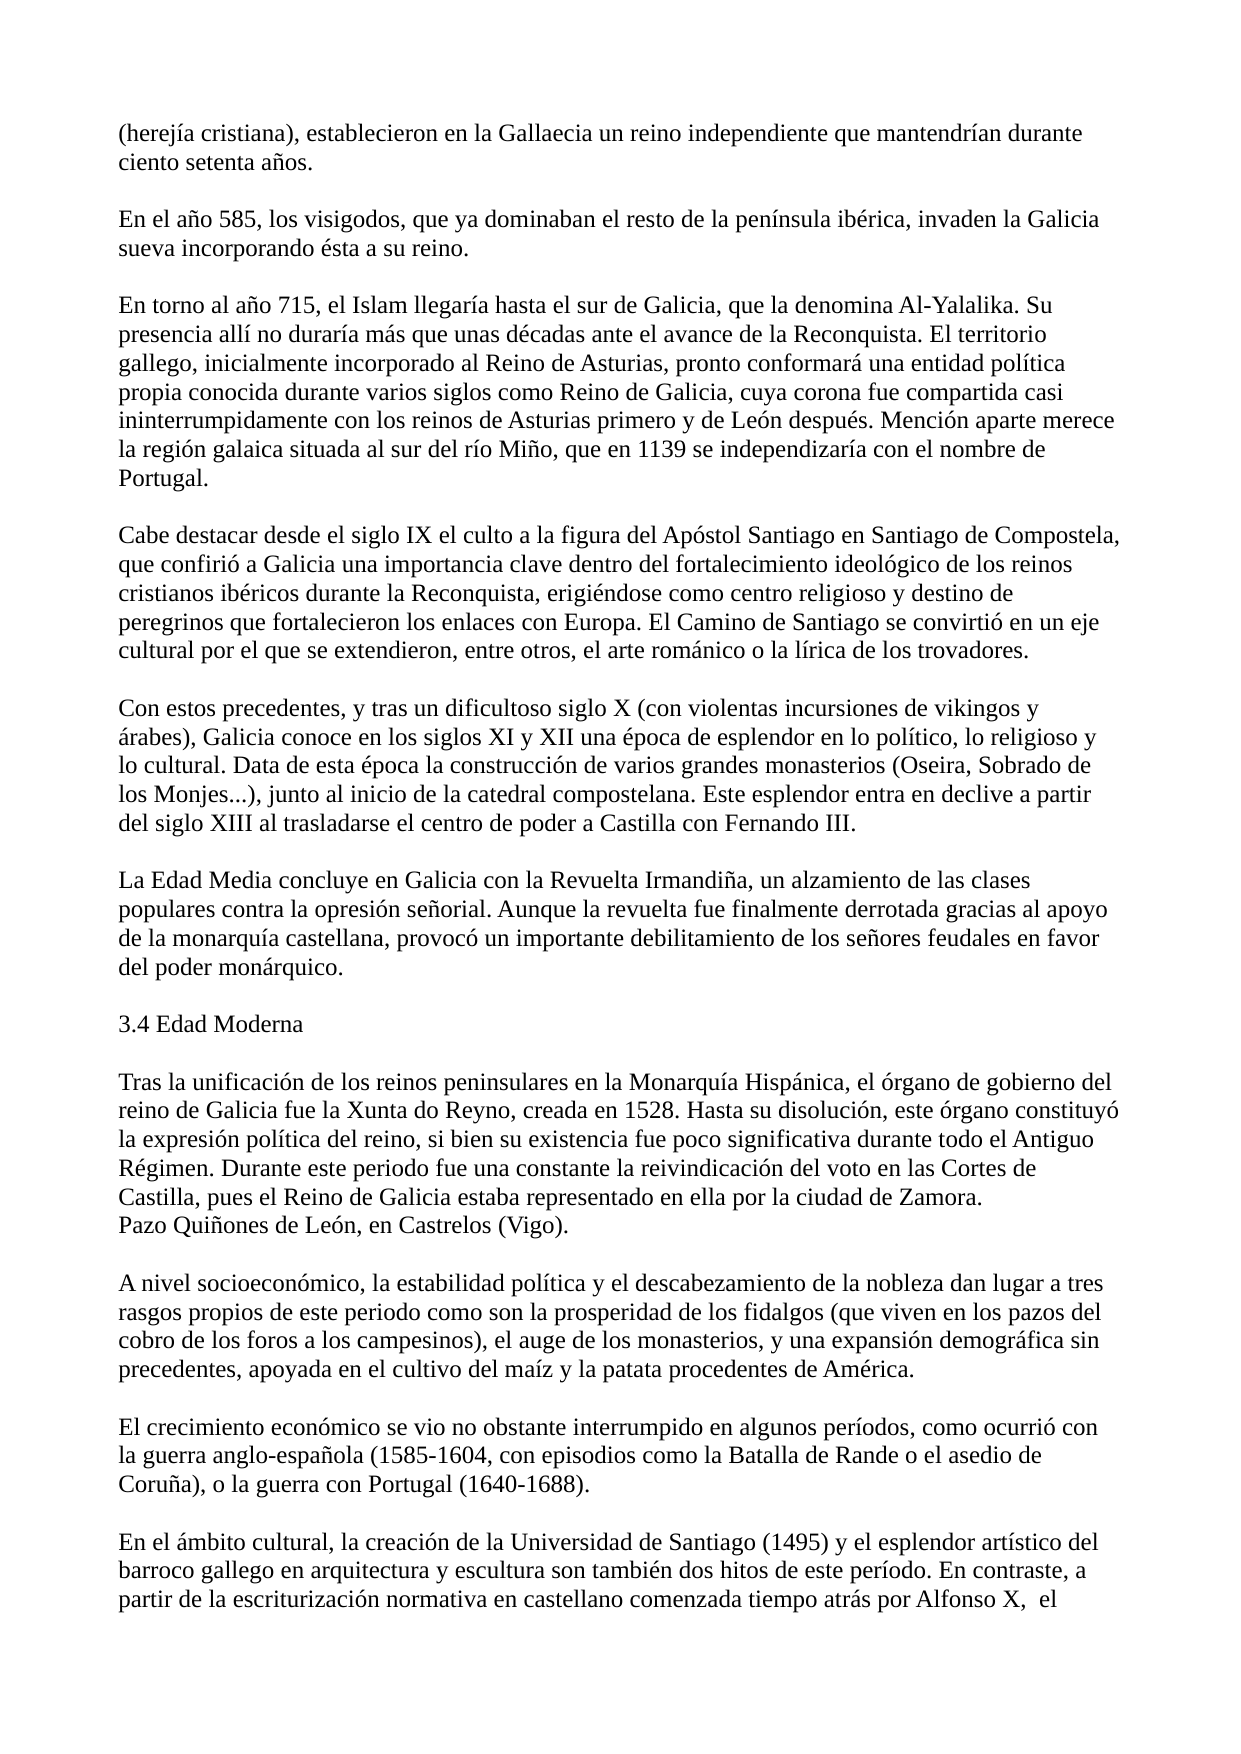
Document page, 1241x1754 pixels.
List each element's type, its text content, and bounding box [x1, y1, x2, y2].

text En el año 585, los visigodos, que ya dominaban el resto de la península ibérica, invaden la Galicia sueva incorporando ésta a su reino. [118, 204, 1122, 262]
text Tras la unificación de los reinos peninsulares en la Monarquía Hispánica, el órgano de gobierno del reino de Galicia fue la Xunta do Reyno, creada en 1528. Hasta su disolución, este órgano constituyó la expresión política del reino, si bien su existencia fue poco significativa durante todo el Antiguo Régimen. Durante este periodo fue una constante la reivindicación del voto en las Cortes de Castilla, pues el Reino de Galicia estaba representado en ella por la ciudad de Zamora. [118, 1067, 1122, 1211]
text Cabe destacar desde el siglo IX el culto a la figura del Apóstol Santiago en Santiago de Compostela, que confirió a Galicia una importancia clave dentro del fortalecimiento ideológico de los reinos cristianos ibéricos durante la Reconquista, erigiéndose como centro religioso y destino de peregrinos que fortalecieron los enlaces con Europa. El Camino de Santiago se convirtió en un eje cultural por el que se extendieron, entre otros, el arte románico o la lírica de los trovadores. [118, 521, 1122, 664]
text A nivel socioeconómico, la estabilidad política y el descabezamiento de la nobleza dan lugar a tres rasgos propios de este periodo como son la prosperidad de los fidalgos (que viven en los pazos del cobro de los foros a los campesinos), el auge de los monasterios, y una expansión demográfica sin precedentes, apoyada en el cultivo del maíz y la patata procedentes de América. [118, 1268, 1122, 1383]
text El crecimiento económico se vio no obstante interrumpido en algunos períodos, como ocurrió con la guerra anglo-española (1585-1604, con episodios como la Batalla de Rande o el asedio de Coruña), o la guerra con Portugal (1640-1688). [118, 1412, 1122, 1498]
text Pazo Quiñones de León, en Castrelos (Vigo). [118, 1211, 1122, 1239]
text En el ámbito cultural, la creación de la Universidad de Santiago (1495) y el esplendor artístico del barroco gallego en arquitectura y escultura son también dos hitos de este período. En contraste, a partir de la escriturización normativa en castellano comenzada tiempo atrás por Alfonso X, el [118, 1527, 1122, 1613]
text En torno al año 715, el Islam llegaría hasta el sur de Galicia, que la denomina Al-Yalalika. Su presencia allí no duraría más que unas décadas ante el avance de la Reconquista. El territorio gallego, inicialmente incorporado al Reino de Asturias, pronto conformará una entidad política propia conocida durante varios siglos como Reino de Galicia, cuya corona fue compartida casi ininterrumpidamente con los reinos de Asturias primero y de León después. Mención aparte merece la región galaica situada al sur del río Miño, que en 1139 se independizaría con el nombre de Portugal. [118, 291, 1122, 492]
text La Edad Media concluye en Galicia con la Revuelta Irmandiña, un alzamiento de las clases populares contra la opresión señorial. Aunque la revuelta fue finalmente derrotada gracias al apoyo de la monarquía castellana, provocó un importante debilitamiento de los señores feudales en favor del poder monárquico. [118, 866, 1122, 981]
text (herejía cristiana), establecieron en la Gallaecia un reino independiente que mantendrían durante ciento setenta años. [118, 118, 1122, 176]
text 3.4 Edad Moderna [118, 1009, 1122, 1038]
text Con estos precedentes, y tras un dificultoso siglo X (con violentas incursiones de vikingos y árabes), Galicia conoce en los siglos XI y XII una época de esplendor en lo político, lo religioso y lo cultural. Data de esta época la construcción de varios grandes monasterios (Oseira, Sobrado de los Monjes...), junto al inicio de la catedral compostelana. Este esplendor entra en declive a partir del siglo XIII al trasladarse el centro de poder a Castilla con Fernando III. [118, 693, 1122, 837]
